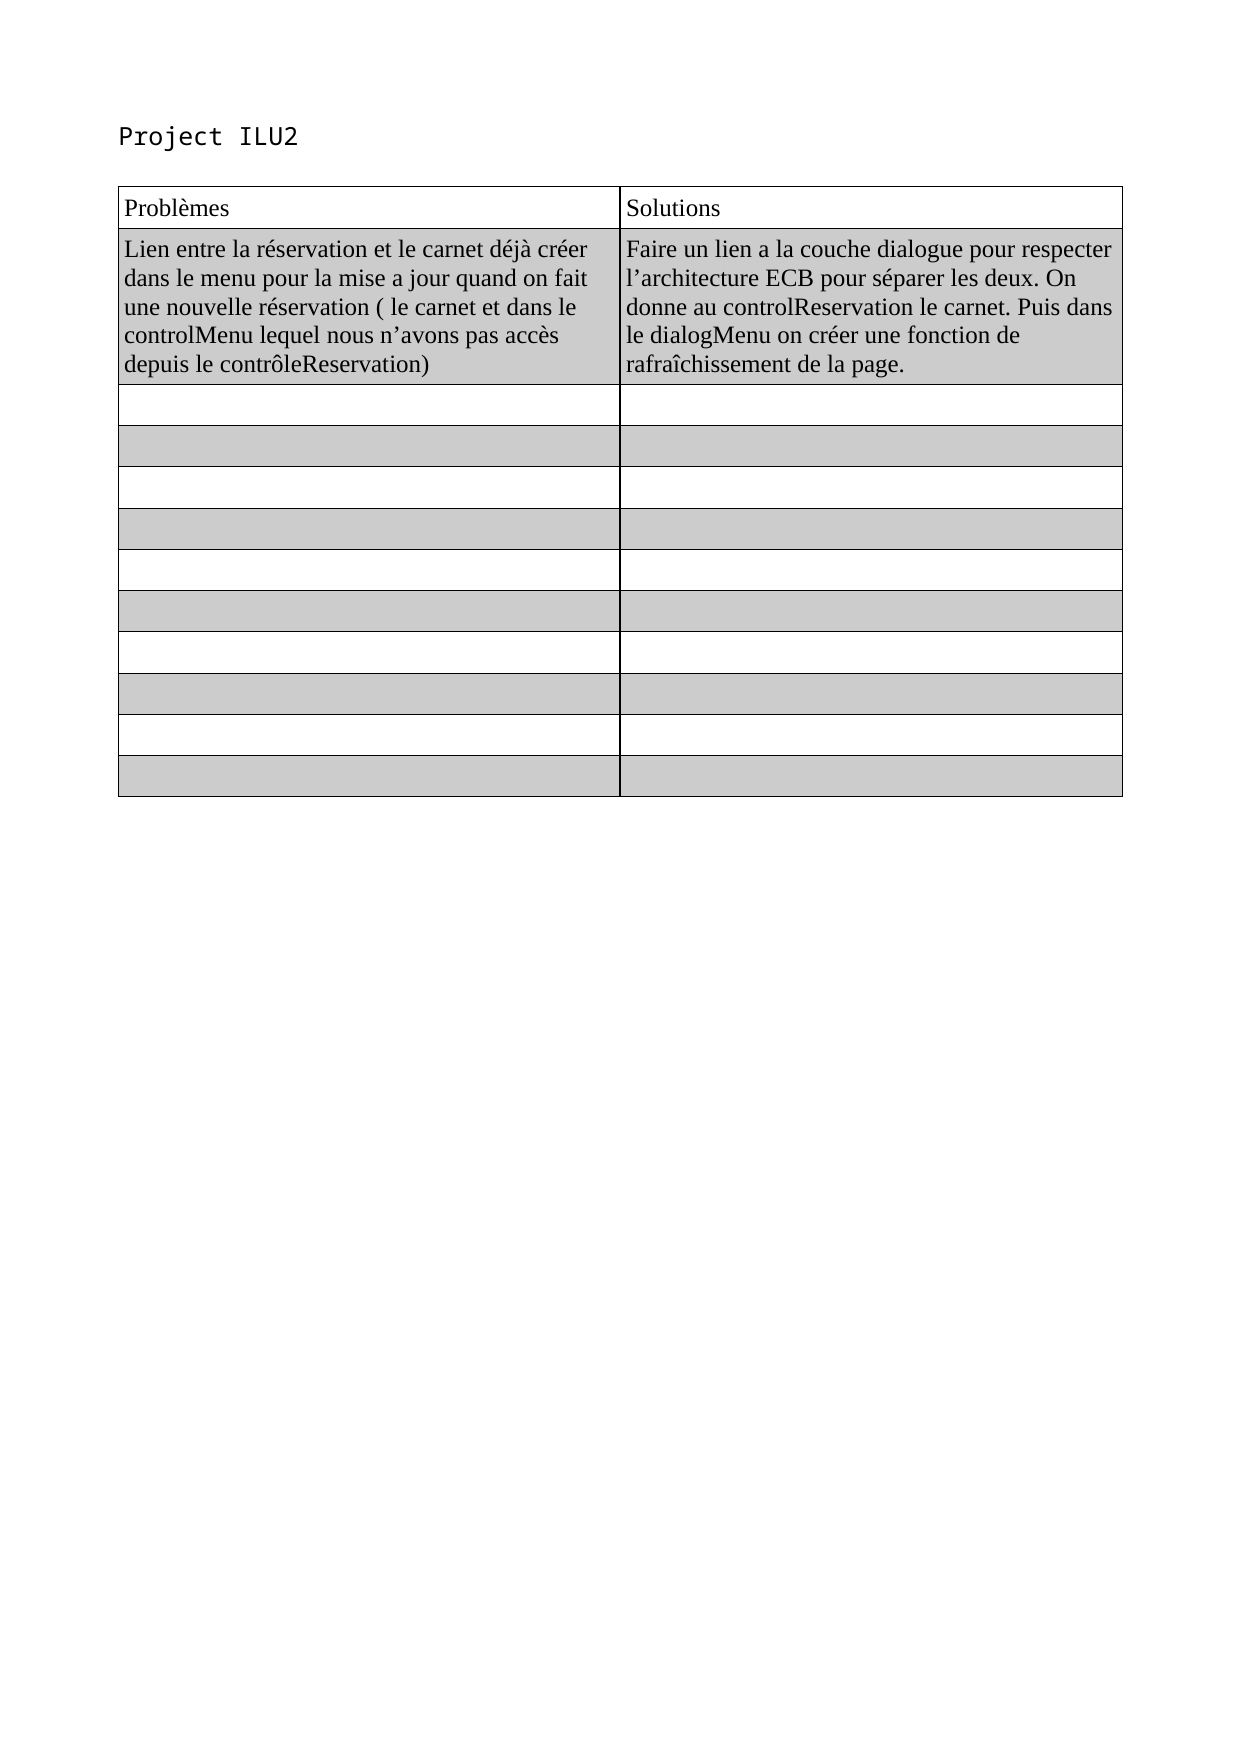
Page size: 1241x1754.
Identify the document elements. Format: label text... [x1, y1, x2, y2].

table_cell [621, 632, 1122, 672]
table_header Problèmes [119, 187, 619, 227]
table_cell [621, 426, 1122, 466]
table_cell [119, 632, 619, 672]
table_cell Lien entre la réservation et le carnet déjà créer dans le menu pour la mise a jour quand on fait une nouvelle réservation ( le carnet et dans le controlMenu lequel nous n’avons pas accès depuis le contrôleReservation) [119, 229, 619, 384]
table_cell [119, 385, 619, 425]
table_cell [119, 715, 619, 755]
table_cell [621, 591, 1122, 631]
table_cell [621, 385, 1122, 425]
table_cell [621, 756, 1122, 796]
table_cell Faire un lien a la couche dialogue pour respecter l’architecture ECB pour séparer les deux. On donne au controlReservation le carnet. Puis dans le dialogMenu on créer une fonction de rafraîchissement de la page. [621, 229, 1122, 384]
table_cell [119, 756, 619, 796]
text Project ILU2 [118, 118, 1122, 152]
table_cell [621, 509, 1122, 549]
table_cell [621, 715, 1122, 755]
table_cell [119, 467, 619, 507]
table_cell [119, 509, 619, 549]
table_cell [119, 591, 619, 631]
table_cell [621, 674, 1122, 714]
table_cell [621, 550, 1122, 590]
table_cell [119, 426, 619, 466]
table_header Solutions [621, 187, 1122, 227]
table_cell [621, 467, 1122, 507]
table_cell [119, 674, 619, 714]
table_cell [119, 550, 619, 590]
